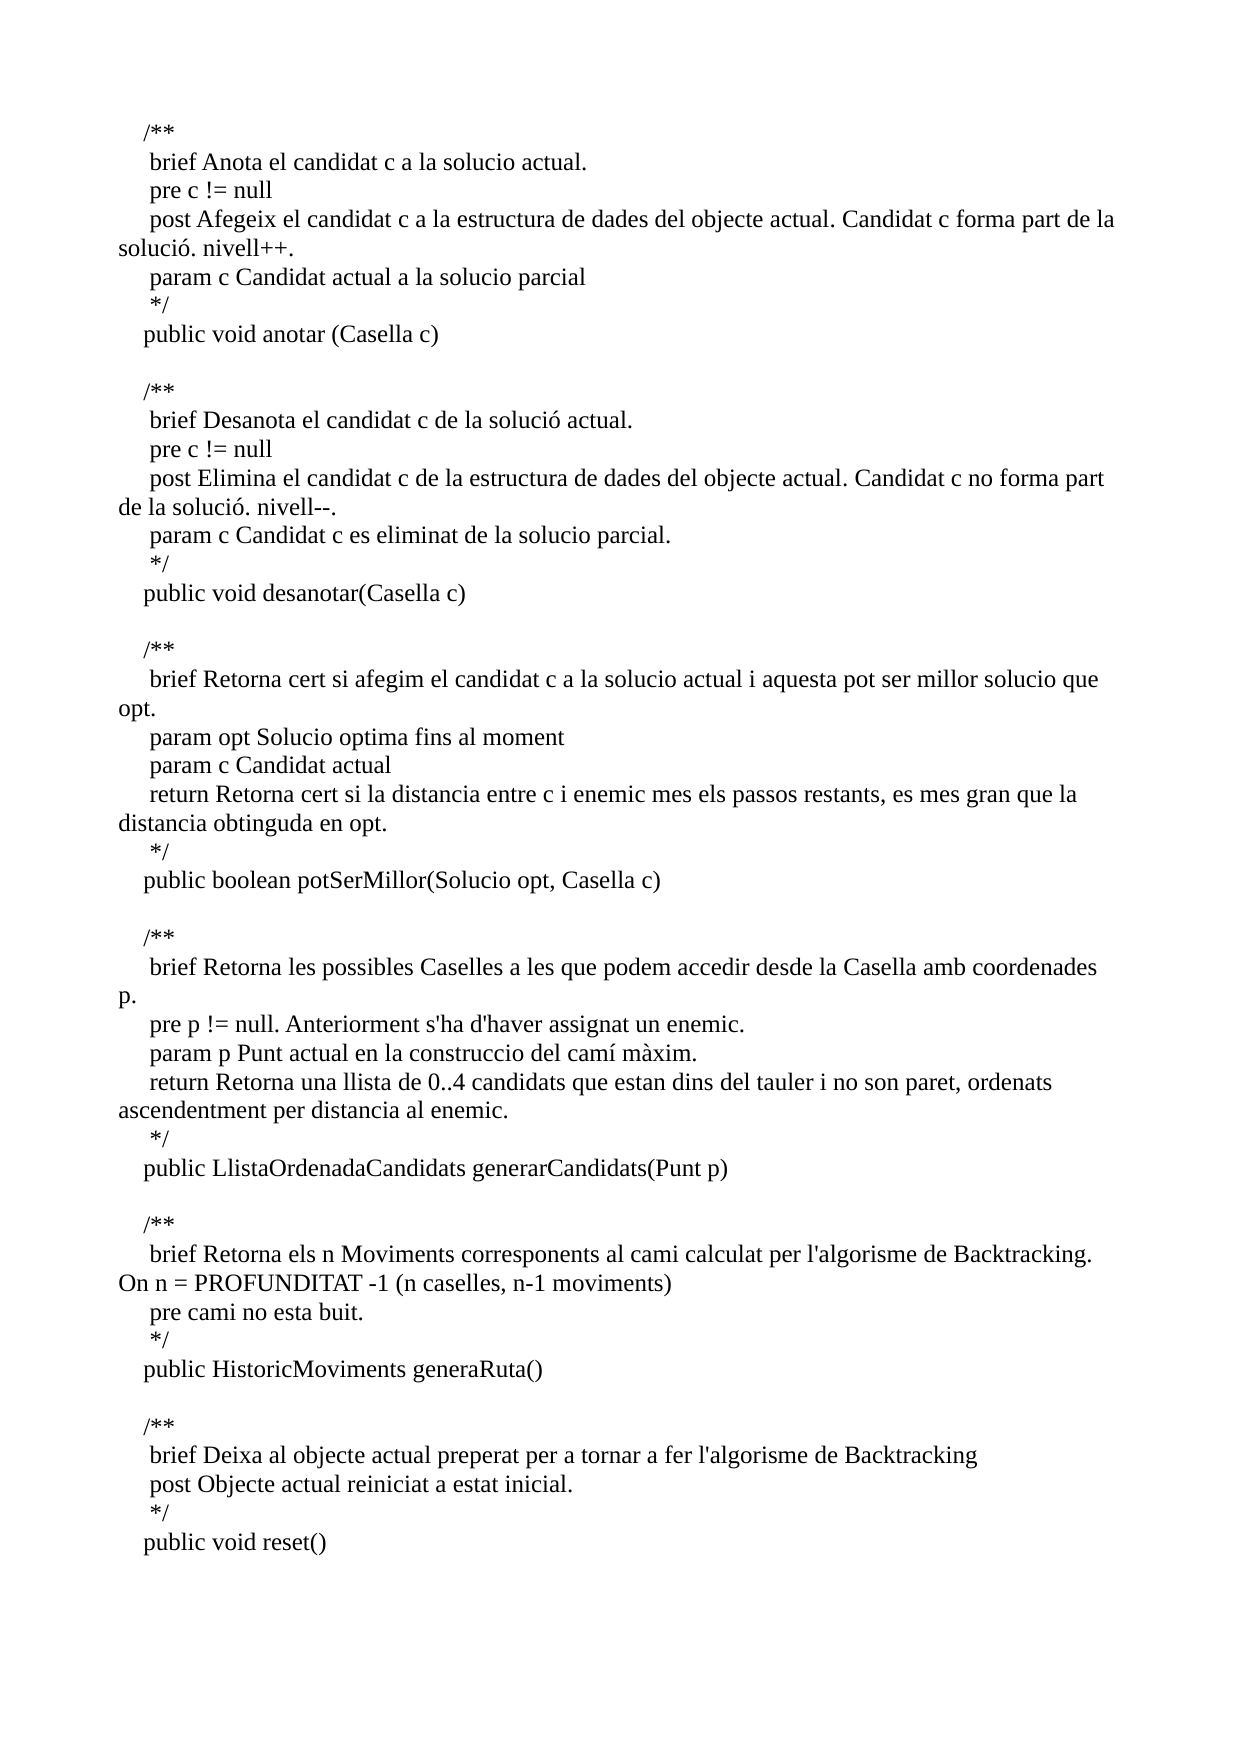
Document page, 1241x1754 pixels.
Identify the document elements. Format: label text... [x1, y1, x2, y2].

text public LlistaOrdenadaCandidats generarCandidats(Punt p) [118, 1153, 1122, 1182]
text post Elimina el candidat c de la estructura de dades del objecte actual. Candidat c no forma part de la solució. nivell--. [118, 463, 1122, 521]
text pre cami no esta buit. [118, 1297, 1122, 1326]
text param c Candidat actual [118, 751, 1122, 779]
text public boolean potSerMillor(Solucio opt, Casella c) [118, 866, 1122, 894]
text */ [118, 549, 1122, 578]
text */ [118, 1124, 1122, 1153]
text /** [118, 636, 1122, 664]
text public void anotar (Casella c) [118, 319, 1122, 348]
text /** [118, 377, 1122, 406]
text brief Deixa al objecte actual preperat per a tornar a fer l'algorisme de Backtracking [118, 1441, 1122, 1469]
text brief Retorna les possibles Caselles a les que podem accedir desde la Casella amb coordenades p. [118, 952, 1122, 1009]
text pre p != null. Anteriorment s'ha d'haver assignat un enemic. [118, 1009, 1122, 1038]
text */ [118, 837, 1122, 866]
text post Objecte actual reiniciat a estat inicial. [118, 1469, 1122, 1498]
text public HistoricMoviments generaRuta() [118, 1354, 1122, 1383]
text param opt Solucio optima fins al moment [118, 722, 1122, 751]
text /** [118, 923, 1122, 952]
text */ [118, 1498, 1122, 1527]
text brief Retorna els n Moviments corresponents al cami calculat per l'algorisme de Backtracking. On n = PROFUNDITAT -1 (n caselles, n-1 moviments) [118, 1239, 1122, 1297]
text return Retorna una llista de 0..4 candidats que estan dins del tauler i no son paret, ordenats ascendentment per distancia al enemic. [118, 1067, 1122, 1124]
text */ [118, 1326, 1122, 1354]
text public void reset() [118, 1527, 1122, 1556]
text */ [118, 291, 1122, 319]
text brief Retorna cert si afegim el candidat c a la solucio actual i aquesta pot ser millor solucio que opt. [118, 664, 1122, 722]
text public void desanotar(Casella c) [118, 578, 1122, 607]
text pre c != null [118, 434, 1122, 463]
text brief Desanota el candidat c de la solució actual. [118, 406, 1122, 434]
text param p Punt actual en la construccio del camí màxim. [118, 1038, 1122, 1067]
text brief Anota el candidat c a la solucio actual. [118, 147, 1122, 176]
text /** [118, 1211, 1122, 1239]
text return Retorna cert si la distancia entre c i enemic mes els passos restants, es mes gran que la distancia obtinguda en opt. [118, 779, 1122, 837]
text pre c != null [118, 176, 1122, 204]
text param c Candidat c es eliminat de la solucio parcial. [118, 521, 1122, 549]
text /** [118, 118, 1122, 147]
text /** [118, 1412, 1122, 1441]
text param c Candidat actual a la solucio parcial [118, 262, 1122, 291]
text post Afegeix el candidat c a la estructura de dades del objecte actual. Candidat c forma part de la solució. nivell++. [118, 204, 1122, 262]
